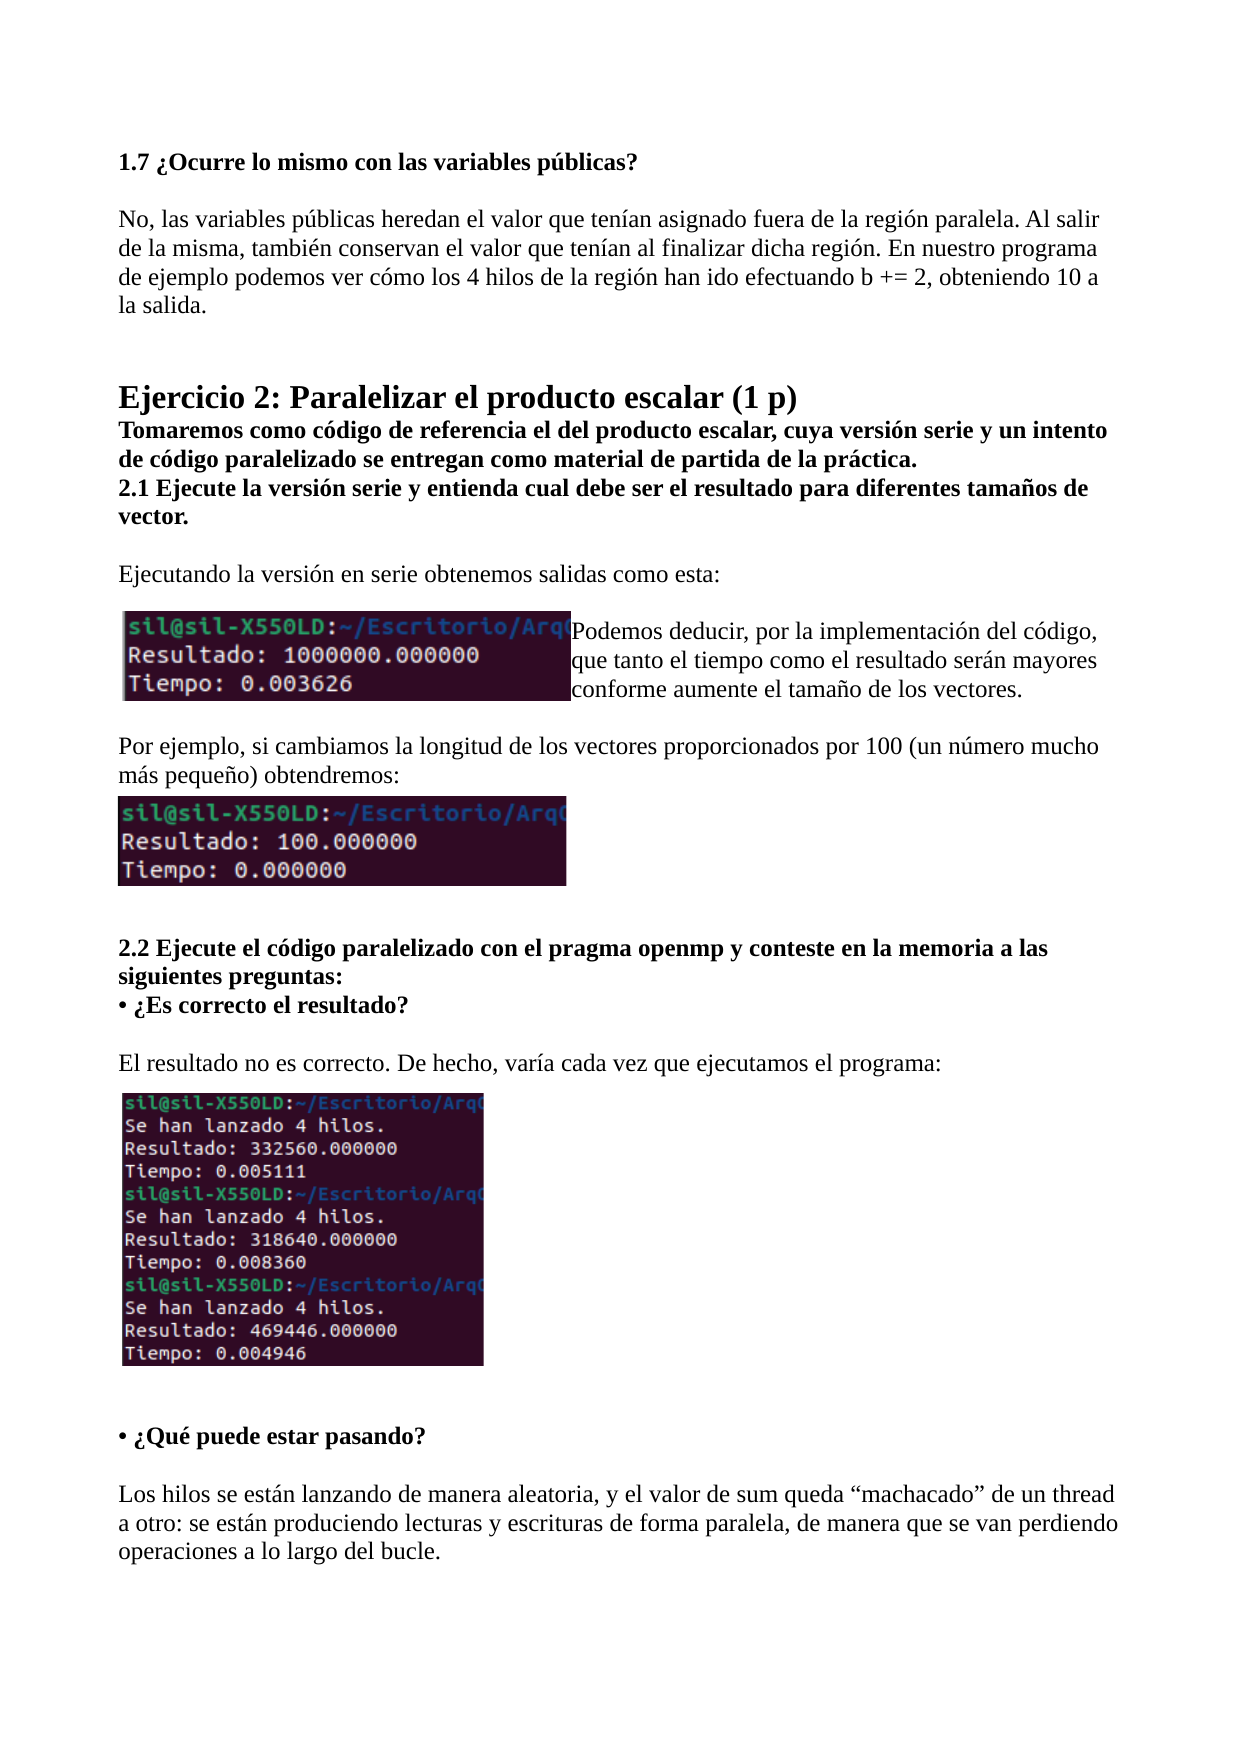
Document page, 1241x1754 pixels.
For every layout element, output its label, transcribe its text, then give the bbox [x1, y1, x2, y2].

text 2.2 Ejecute el código paralelizado con el pragma openmp y conteste en la memoria a las siguientes preguntas: [118, 933, 1122, 990]
text Por ejemplo, si cambiamos la longitud de los vectores proporcionados por 100 (un número mucho más pequeño) obtendremos: [118, 731, 1122, 789]
text Ejercicio 2: Paralelizar el producto escalar (1 p) [118, 377, 1122, 415]
text No, las variables públicas heredan el valor que tenían asignado fuera de la región paralela. Al salir de la misma, también conservan el valor que tenían al finalizar dicha región. En nuestro programa de ejemplo podemos ver cómo los 4 hilos de la región han ido efectuando b += 2, obteniendo 10 a la salida. [118, 204, 1122, 319]
text El resultado no es correcto. De hecho, varía cada vez que ejecutamos el programa: [118, 1048, 1122, 1076]
text Ejecutando la versión en serie obtenemos salidas como esta: [118, 559, 1122, 588]
text • ¿Es correcto el resultado? [118, 990, 1122, 1019]
text 1.7 ¿Ocurre lo mismo con las variables públicas? [118, 147, 1122, 176]
text Podemos deducir, por la implementación del código, que tanto el tiempo como el resultado serán mayores conforme aumente el tamaño de los vectores. [118, 616, 1122, 703]
picture [122, 1093, 484, 1366]
text 2.1 Ejecute la versión serie y entienda cual debe ser el resultado para diferentes tamaños de vector. [118, 473, 1122, 530]
picture [117, 796, 567, 886]
text Los hilos se están lanzando de manera aleatoria, y el valor de sum queda “machacado” de un thread a otro: se están produciendo lecturas y escrituras de forma paralela, de manera que se van perdiendo operaciones a lo largo del bucle. [118, 1479, 1122, 1565]
text • ¿Qué puede estar pasando? [118, 1421, 1122, 1450]
picture [122, 611, 571, 701]
text Tomaremos como código de referencia el del producto escalar, cuya versión serie y un intento de código paralelizado se entregan como material de partida de la práctica. [118, 415, 1122, 473]
